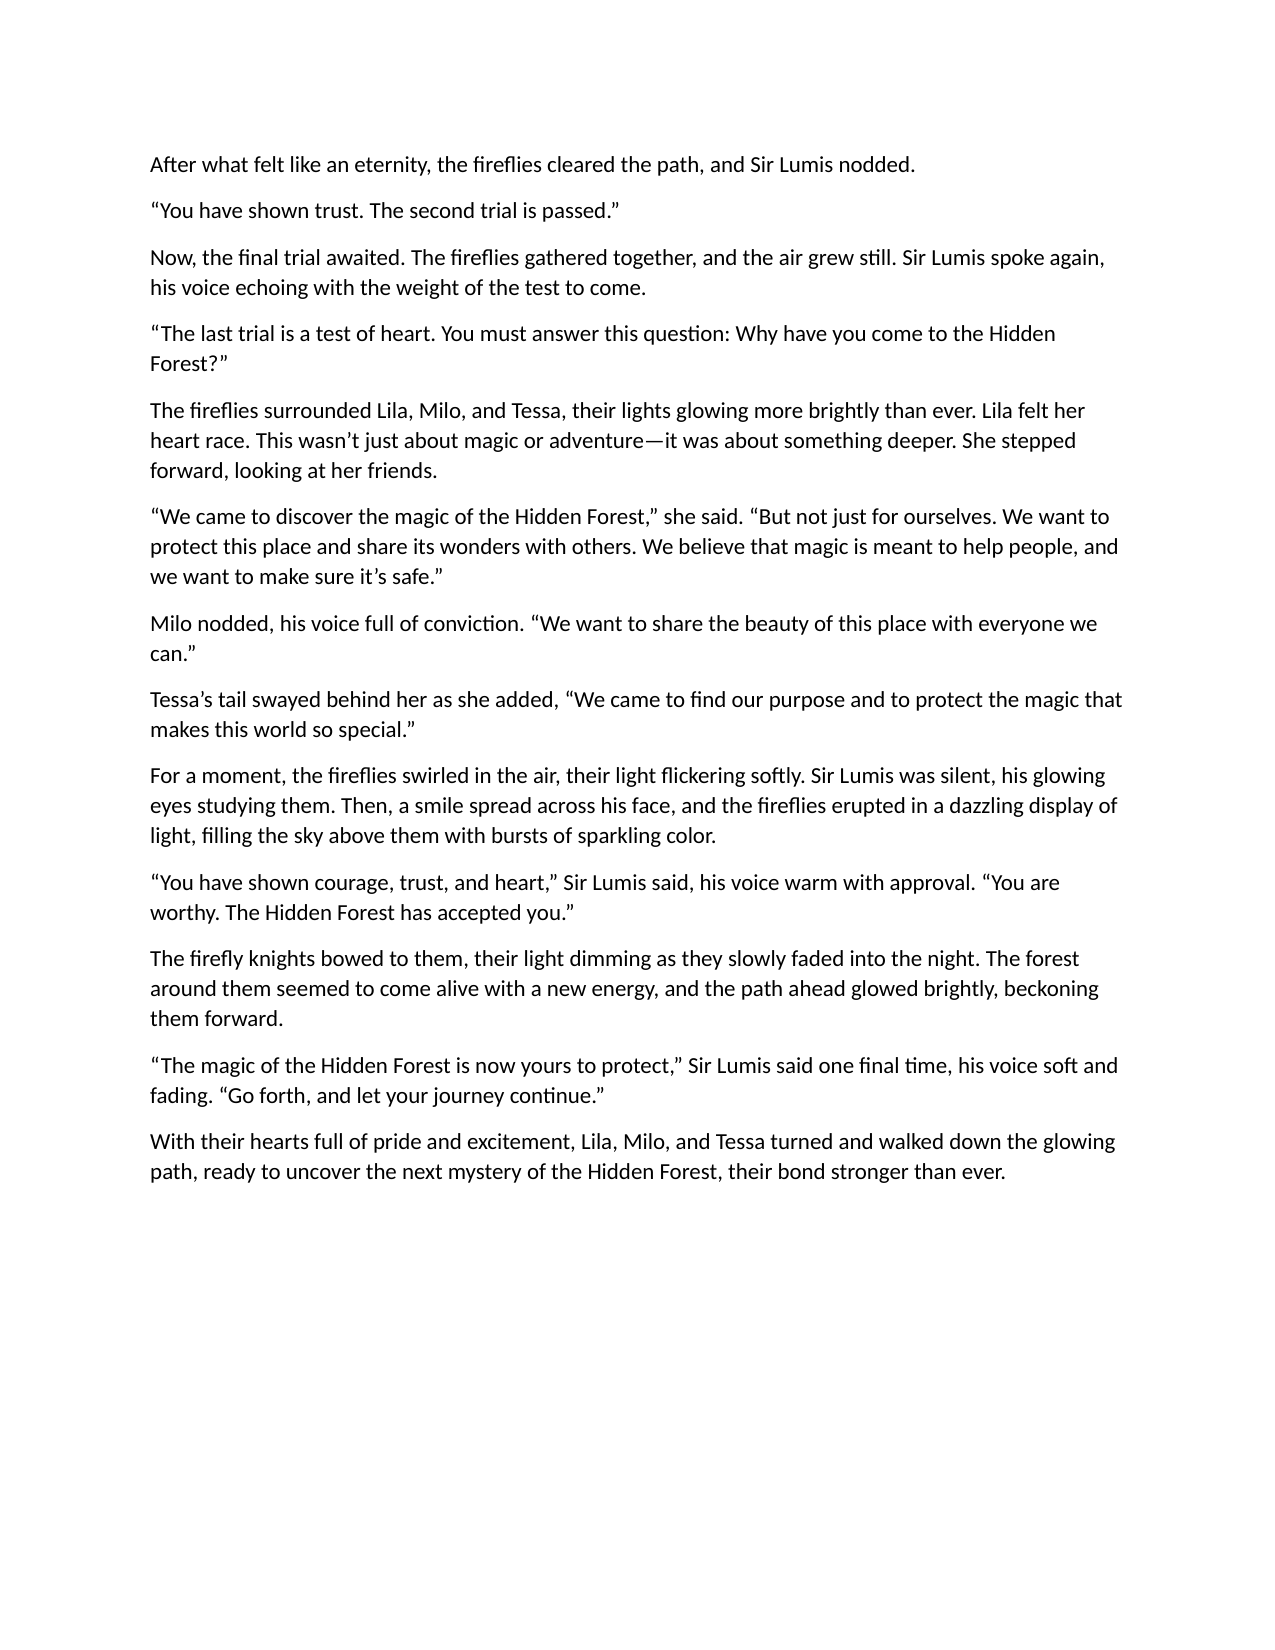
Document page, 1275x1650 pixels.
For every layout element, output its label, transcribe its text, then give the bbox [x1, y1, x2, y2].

text Milo nodded, his voice full of conviction. “We want to share the beauty of this place with everyone we can.” [150, 609, 1125, 667]
text “You have shown courage, trust, and heart,” Sir Lumis said, his voice warm with approval. “You are worthy. The Hidden Forest has accepted you.” [150, 868, 1125, 926]
text “The last trial is a test of heart. You must answer this question: Why have you come to the Hidden Forest?” [150, 319, 1125, 377]
text “You have shown trust. The second trial is passed.” [150, 197, 1125, 224]
text The fireflies surrounded Lila, Milo, and Tessa, their lights glowing more brightly than ever. Lila felt her heart race. This wasn’t just about magic or adventure—it was about something deeper. She stepped forward, looking at her friends. [150, 396, 1125, 484]
text With their hearts full of pride and excitement, Lila, Milo, and Tessa turned and walked down the glowing path, ready to uncover the next mystery of the Hidden Forest, their bond stronger than ever. [150, 1127, 1125, 1185]
text Now, the final trial awaited. The fireflies gathered together, and the air grew still. Sir Lumis spoke again, his voice echoing with the weight of the test to come. [150, 243, 1125, 301]
text After what felt like an eternity, the fireflies cleared the path, and Sir Lumis nodded. [150, 150, 1125, 178]
text “We came to discover the magic of the Hidden Forest,” she said. “But not just for ourselves. We want to protect this place and share its wonders with others. We believe that magic is meant to help people, and we want to make sure it’s safe.” [150, 502, 1125, 590]
text “The magic of the Hidden Forest is now yours to protect,” Sir Lumis said one final time, his voice soft and fading. “Go forth, and let your journey continue.” [150, 1051, 1125, 1109]
text Tessa’s tail swayed behind her as she added, “We came to find our purpose and to protect the magic that makes this world so special.” [150, 685, 1125, 743]
text For a moment, the fireflies swirled in the air, their light flickering softly. Sir Lumis was silent, his glowing eyes studying them. Then, a smile spread across his face, and the fireflies erupted in a dazzling display of light, filling the sky above them with bursts of sparkling color. [150, 762, 1125, 849]
text The firefly knights bowed to them, their light dimming as they slowly faded into the night. The forest around them seemed to come alive with a new energy, and the path ahead glowed brightly, beckoning them forward. [150, 944, 1125, 1032]
